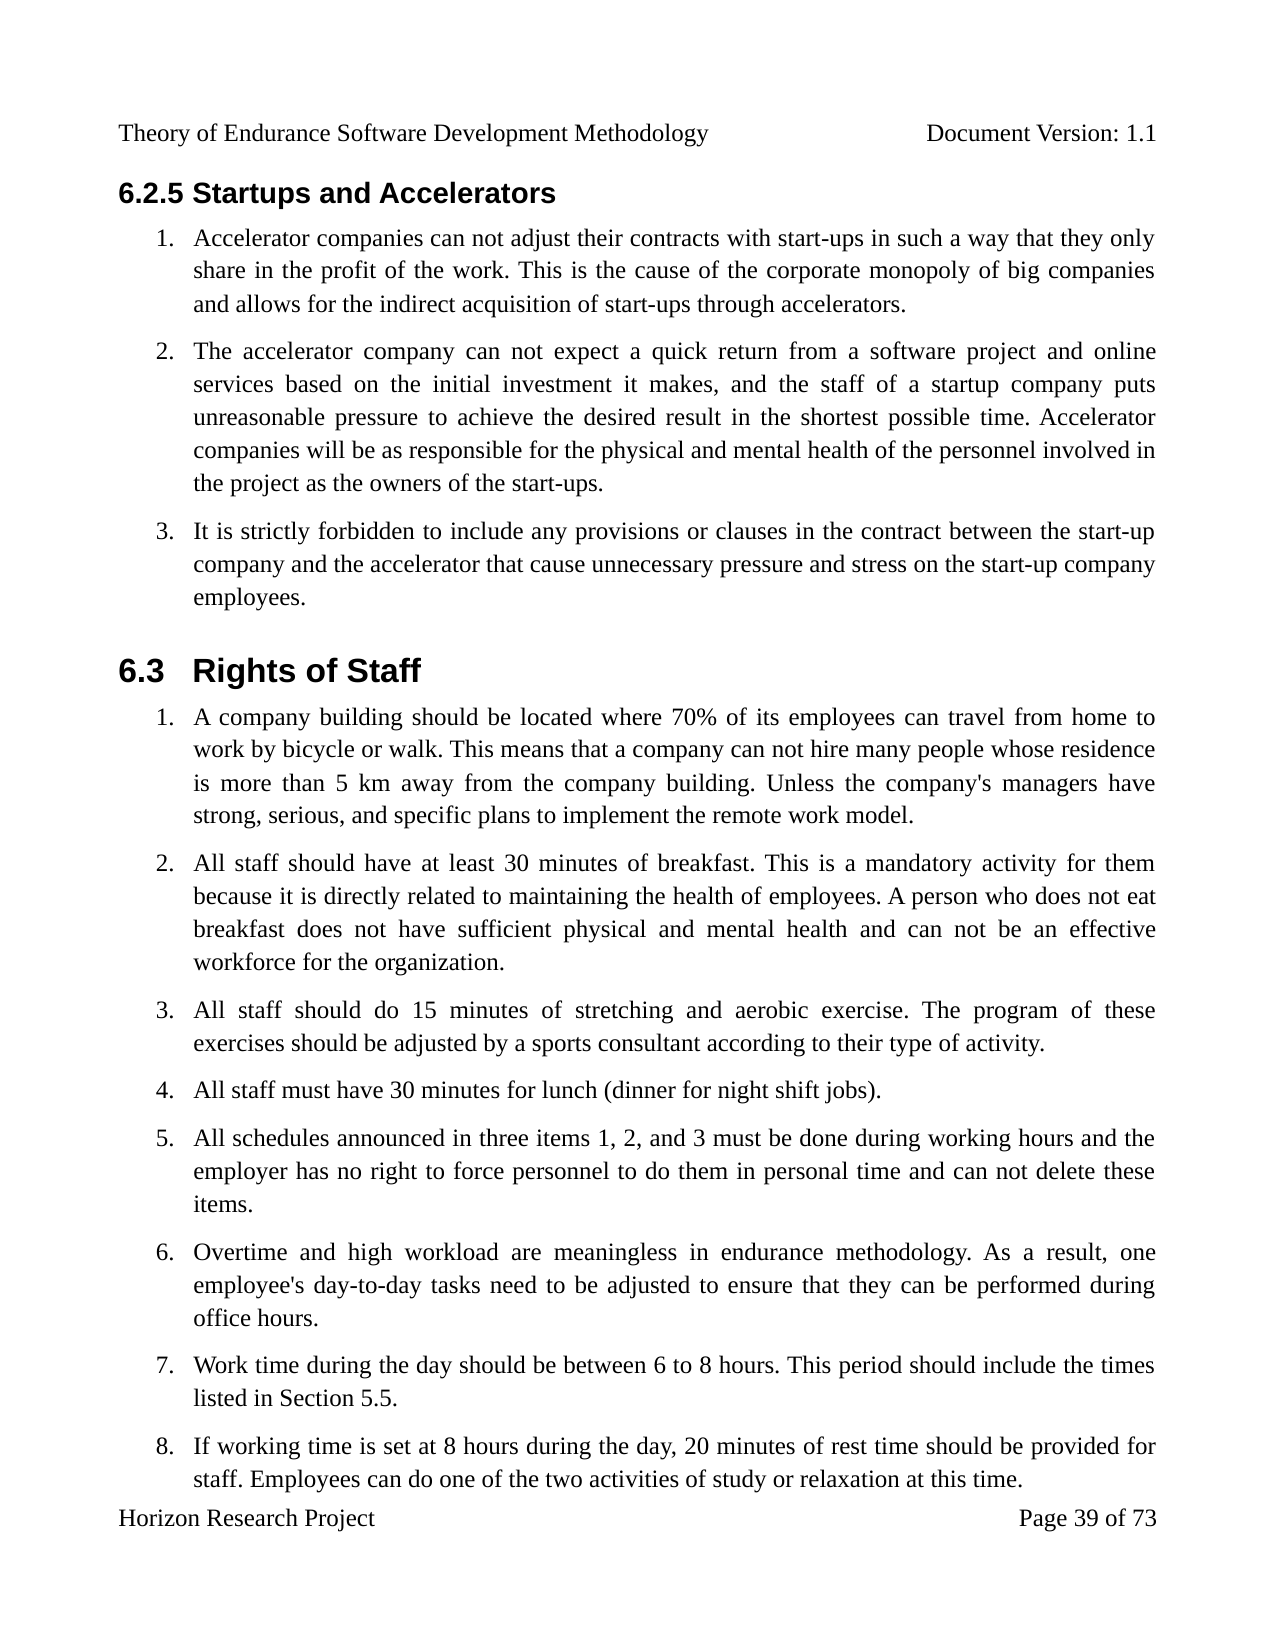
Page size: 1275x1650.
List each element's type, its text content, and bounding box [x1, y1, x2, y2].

list Overtime and high workload are meaningless in endurance methodology. As a result, one employee's day-to-day tasks need to be adjusted to ensure that they can be performed during office hours. [156, 1237, 1157, 1332]
list All staff must have 30 minutes for lunch (dinner for night shift jobs). [156, 1076, 1157, 1104]
list All staff should have at least 30 minutes of breakfast. This is a mandatory activity for them because it is directly related to maintaining the health of employees. A person who does not eat breakfast does not have sufficient physical and mental health and can not be an effective workforce for the organization. [156, 848, 1157, 976]
list The accelerator company can not expect a quick return from a software project and online services based on the initial investment it makes, and the staff of a startup company puts unreasonable pressure to achieve the desired result in the shortest possible time. Accelerator companies will be as responsible for the physical and mental health of the personnel involved in the project as the owners of the start-ups. [156, 336, 1157, 497]
list Work time during the day should be between 6 to 8 hours. This period should include the times listed in Section 5.5. [156, 1350, 1157, 1412]
list It is strictly forbidden to include any provisions or clauses in the contract between the start-up company and the accelerator that cause unnecessary pressure and stress on the start-up company employees. [156, 516, 1157, 611]
subtitle Startups and Accelerators [118, 176, 1157, 210]
list All staff should do 15 minutes of stretching and aerobic exercise. The program of these exercises should be adjusted by a sports consultant according to their type of activity. [156, 995, 1157, 1057]
subtitle Rights of Staff [118, 650, 1157, 689]
list A company building should be located where 70% of its employees can travel from home to work by bicycle or walk. This means that a company can not hire many people whose residence is more than 5 km away from the company building. Unless the company's managers have strong, serious, and specific plans to implement the remote work model. [156, 702, 1157, 829]
list If working time is set at 8 hours during the day, 20 minutes of rest time should be provided for staff. Employees can do one of the two activities of study or relaxation at this time. [156, 1431, 1157, 1493]
list All schedules announced in three items 1, 2, and 3 must be done during working hours and the employer has no right to force personnel to do them in personal time and can not delete these items. [156, 1123, 1157, 1218]
list Accelerator companies can not adjust their contracts with start-ups in such a way that they only share in the profit of the work. This is the cause of the corporate monopoly of big companies and allows for the indirect acquisition of start-ups through accelerators. [156, 223, 1157, 317]
